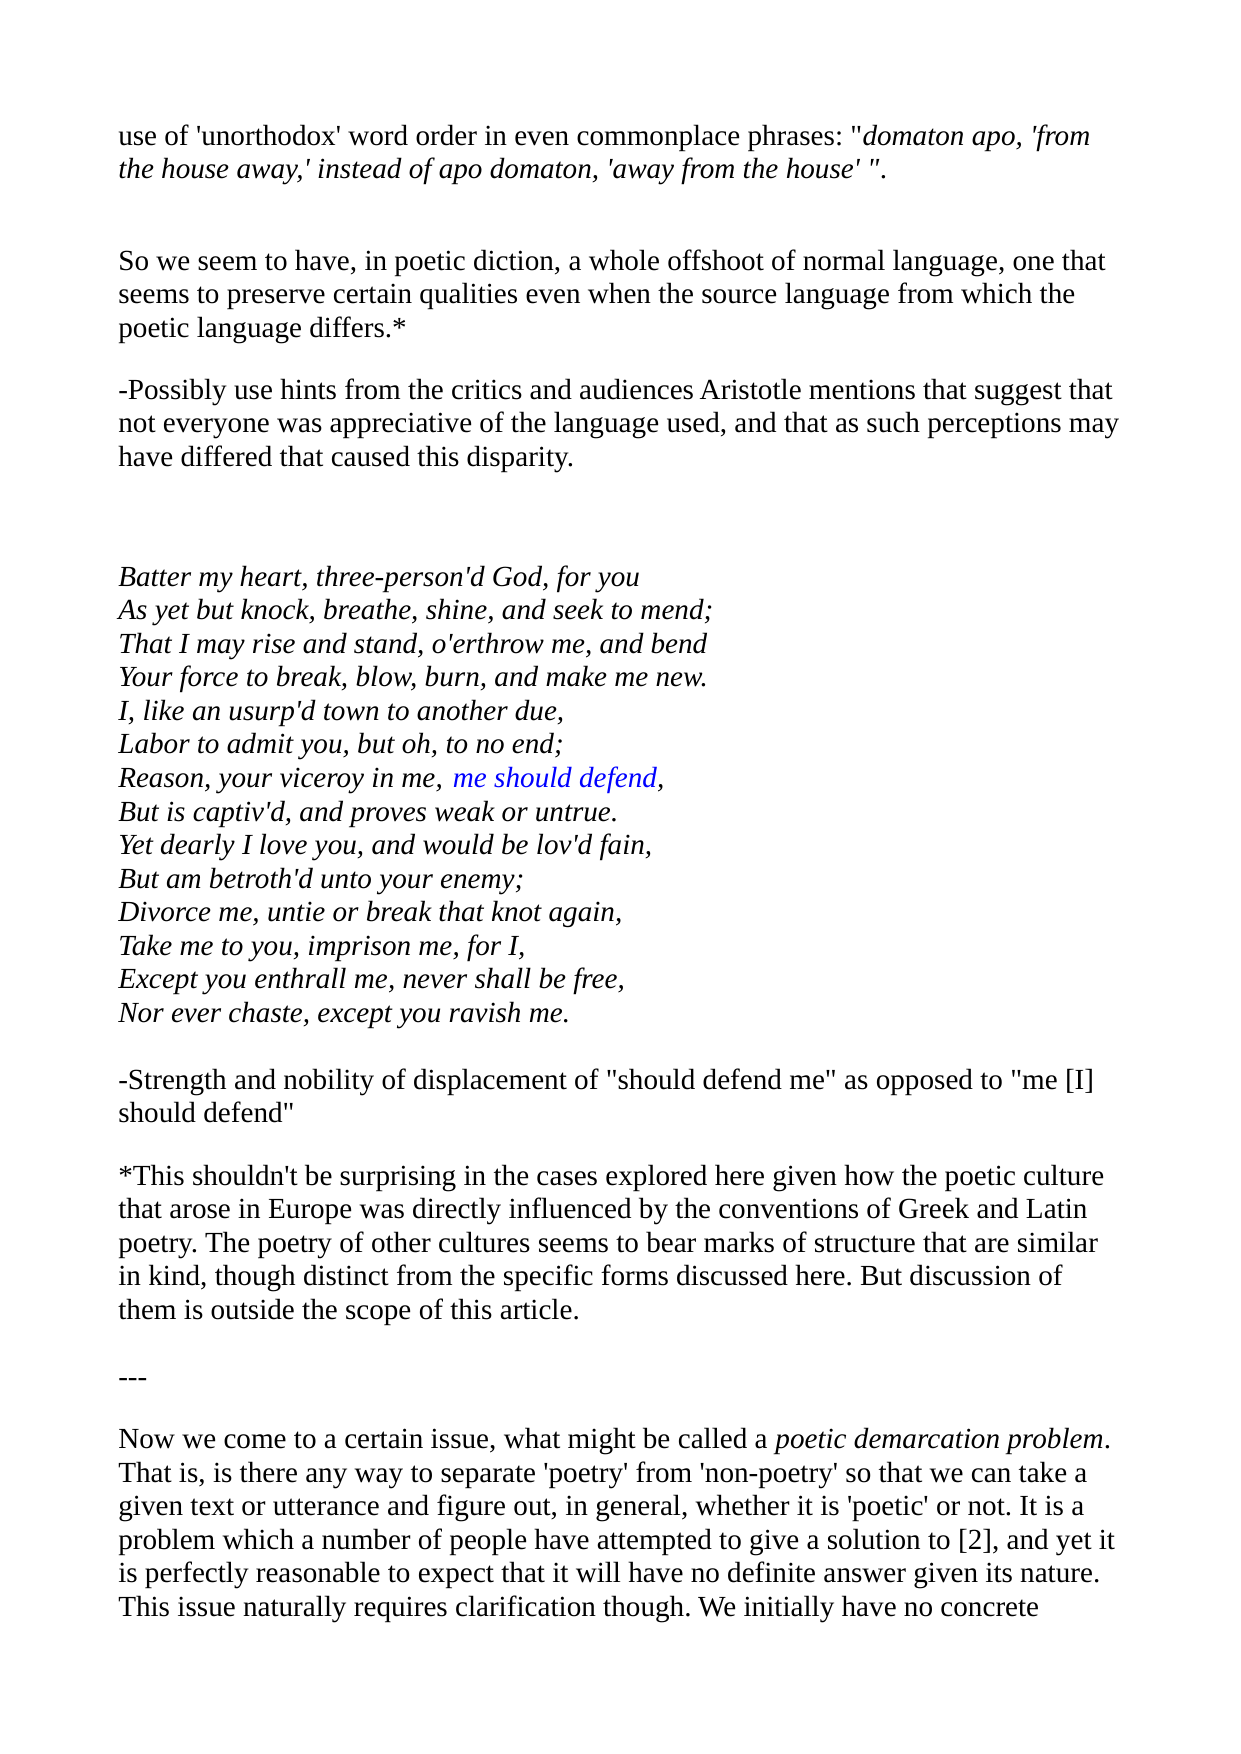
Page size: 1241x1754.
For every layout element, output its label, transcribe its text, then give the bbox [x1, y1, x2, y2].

text use of 'unorthodox' word order in even commonplace phrases: "domaton apo, 'from the house away,' instead of apo domaton, 'away from the house' ". [118, 118, 1122, 185]
text *This shouldn't be surprising in the cases explored here given how the poetic culture that arose in Europe was directly influenced by the conventions of Greek and Latin poetry. The poetry of other cultures seems to bear marks of structure that are similar in kind, though distinct from the specific forms discussed here. But discussion of them is outside the scope of this article. [118, 1158, 1122, 1326]
text Batter my heart, three-person'd God, for you As yet but knock, breathe, shine, and seek to mend; That I may rise and stand, o'erthrow me, and bend Your force to break, blow, burn, and make me new. I, like an usurp'd town to another due, Labor to admit you, but oh, to no end; Reason, your viceroy in me, me should defend, But is captiv'd, and proves weak or untrue. Yet dearly I love you, and would be lov'd fain, But am betroth'd unto your enemy; Divorce me, untie or break that knot again, Take me to you, imprison me, for I, Except you enthrall me, never shall be free, Nor ever chaste, except you ravish me. [118, 559, 1122, 1028]
text -Strength and nobility of displacement of "should defend me" as opposed to "me [I] should defend" [118, 1028, 1122, 1129]
text -Possibly use hints from the critics and audiences Aristotle mentions that suggest that not everyone was appreciative of the language used, and that as such perceptions may have differed that caused this disparity. [118, 372, 1122, 473]
text Now we come to a certain issue, what might be called a poetic demarcation problem. That is, is there any way to separate 'poetry' from 'non-poetry' so that we can take a given text or utterance and figure out, in general, whether it is 'poetic' or not. It is a problem which a number of people have attempted to give a solution to [2], and yet it is perfectly reasonable to expect that it will have no definite answer given its nature. This issue naturally requires clarification though. We initially have no concrete [118, 1421, 1122, 1623]
text So we seem to have, in poetic diction, a whole offshoot of normal language, one that seems to preserve certain qualities even when the source language from which the poetic language differs.* [118, 243, 1122, 343]
text --- [118, 1326, 1122, 1393]
